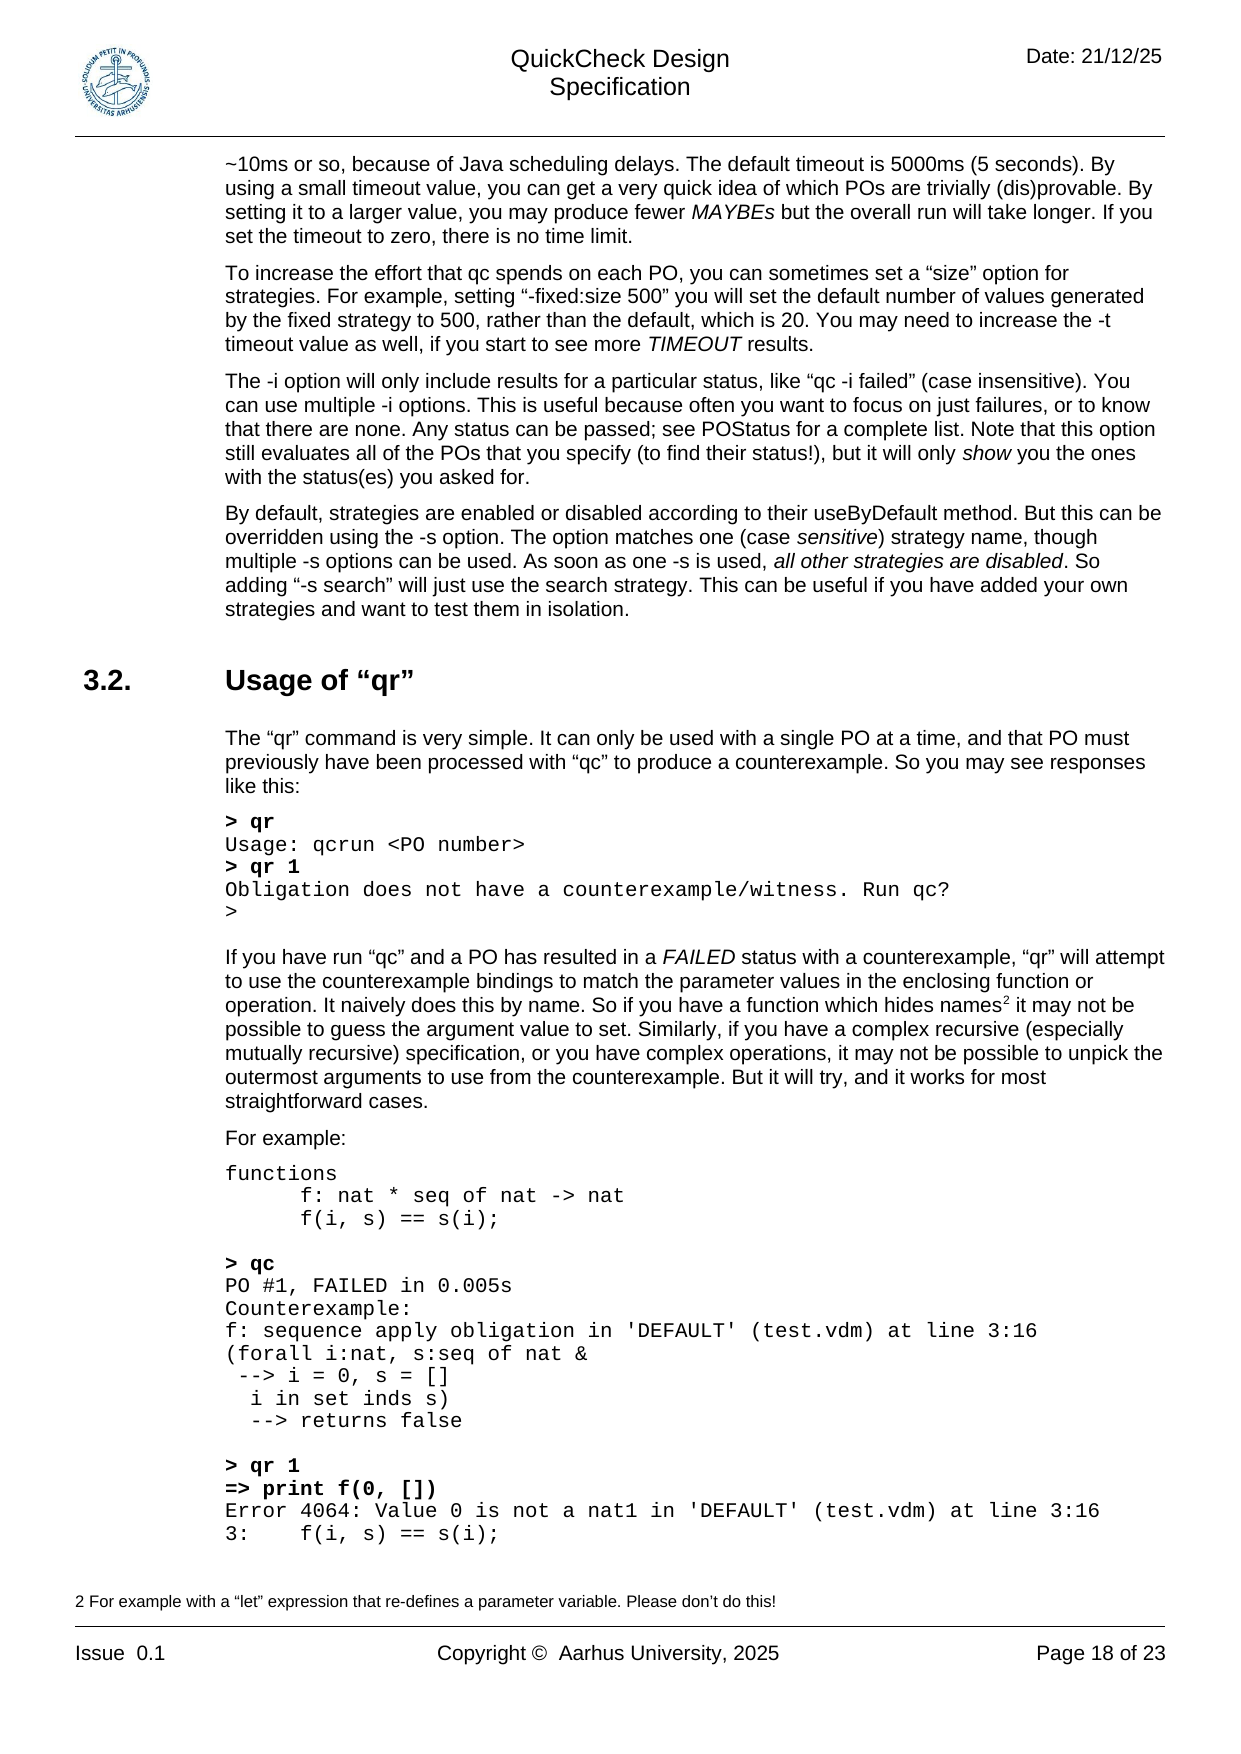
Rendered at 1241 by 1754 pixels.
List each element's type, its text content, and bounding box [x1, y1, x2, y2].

text Counterexample: [225, 1297, 1165, 1320]
text ~10ms or so, because of Java scheduling delays. The default timeout is 5000ms (5 seconds). By using a small timeout value, you can get a very quick idea of which POs are trivially (dis)provable. By setting it to a larger value, you may produce fewer MAYBEs but the overall run will take longer. If you set the timeout to zero, there is no time limit. [225, 152, 1165, 248]
text Usage: qcrun <PO number> [225, 833, 1165, 856]
picture [78, 44, 153, 120]
text i in set inds s) [225, 1387, 1165, 1410]
text > qr 1 [225, 1455, 1165, 1477]
text To increase the effort that qc spends on each PO, you can sometimes set a “size” option for strategies. For example, setting “-fixed:size 500” you will set the default number of values generated by the fixed strategy to 500, rather than the default, which is 20. You may need to increase the -t timeout value as well, if you start to see more TIMEOUT results. [225, 261, 1165, 357]
text f: sequence apply obligation in 'DEFAULT' (test.vdm) at line 3:16 [225, 1320, 1165, 1342]
text By default, strategies are enabled or disabled according to their useByDefault method. But this can be overridden using the -s option. The option matches one (case sensitive) strategy name, though multiple -s options can be used. As soon as one -s is used, all other strategies are disabled. So adding “-s search” will just use the search strategy. This can be useful if you have added your own strategies and want to test them in isolation. [225, 501, 1165, 621]
text PO #1, FAILED in 0.005s [225, 1275, 1165, 1297]
text f: nat * seq of nat -> nat [225, 1185, 1165, 1207]
text The -i option will only include results for a particular status, like “qc -i failed” (case insensitive). You can use multiple -i options. This is useful because often you want to focus on just failures, or to know that there are none. Any status can be passed; see POStatus for a complete list. Note that this option still evaluates all of the POs that you specify (to find their status!), but it will only show you the ones with the status(es) you asked for. [225, 369, 1165, 489]
text --> returns false [225, 1410, 1165, 1432]
text --> i = 0, s = [] [225, 1365, 1165, 1387]
text > qr [225, 811, 1165, 833]
text f(i, s) == s(i); [225, 1207, 1165, 1230]
text Error 4064: Value 0 is not a nat1 in 'DEFAULT' (test.vdm) at line 3:16 [225, 1500, 1165, 1522]
text Obligation does not have a counterexample/witness. Run qc? [225, 878, 1165, 901]
text > qr 1 [225, 856, 1165, 878]
text If you have run “qc” and a PO has resulted in a FAILED status with a counterexample, “qr” will attempt to use the counterexample bindings to match the parameter values in the enclosing function or operation. It naively does this by name. So if you have a function which hides names it may not be possible to guess the argument value to set. Similarly, if you have a complex recursive (especially mutually recursive) specification, or you have complex operations, it may not be possible to unpick the outermost arguments to use from the counterexample. But it will try, and it works for most straightforward cases. [225, 946, 1165, 1113]
text > qc [225, 1252, 1165, 1275]
text 3: f(i, s) == s(i); [225, 1522, 1165, 1545]
text (forall i:nat, s:seq of nat & [225, 1342, 1165, 1365]
text => print f(0, []) [225, 1477, 1165, 1500]
text For example: [225, 1126, 1165, 1150]
subtitle Usage of “qr” [75, 664, 1165, 696]
text The “qr” command is very simple. It can only be used with a single PO at a time, and that PO must previously have been processed with “qc” to produce a counterexample. So you may see responses like this: [225, 726, 1165, 798]
text For example with a “let” expression that re-defines a parameter variable. Please don’t do this! [75, 1592, 1165, 1611]
text > [225, 901, 1165, 923]
text functions [225, 1162, 1165, 1185]
